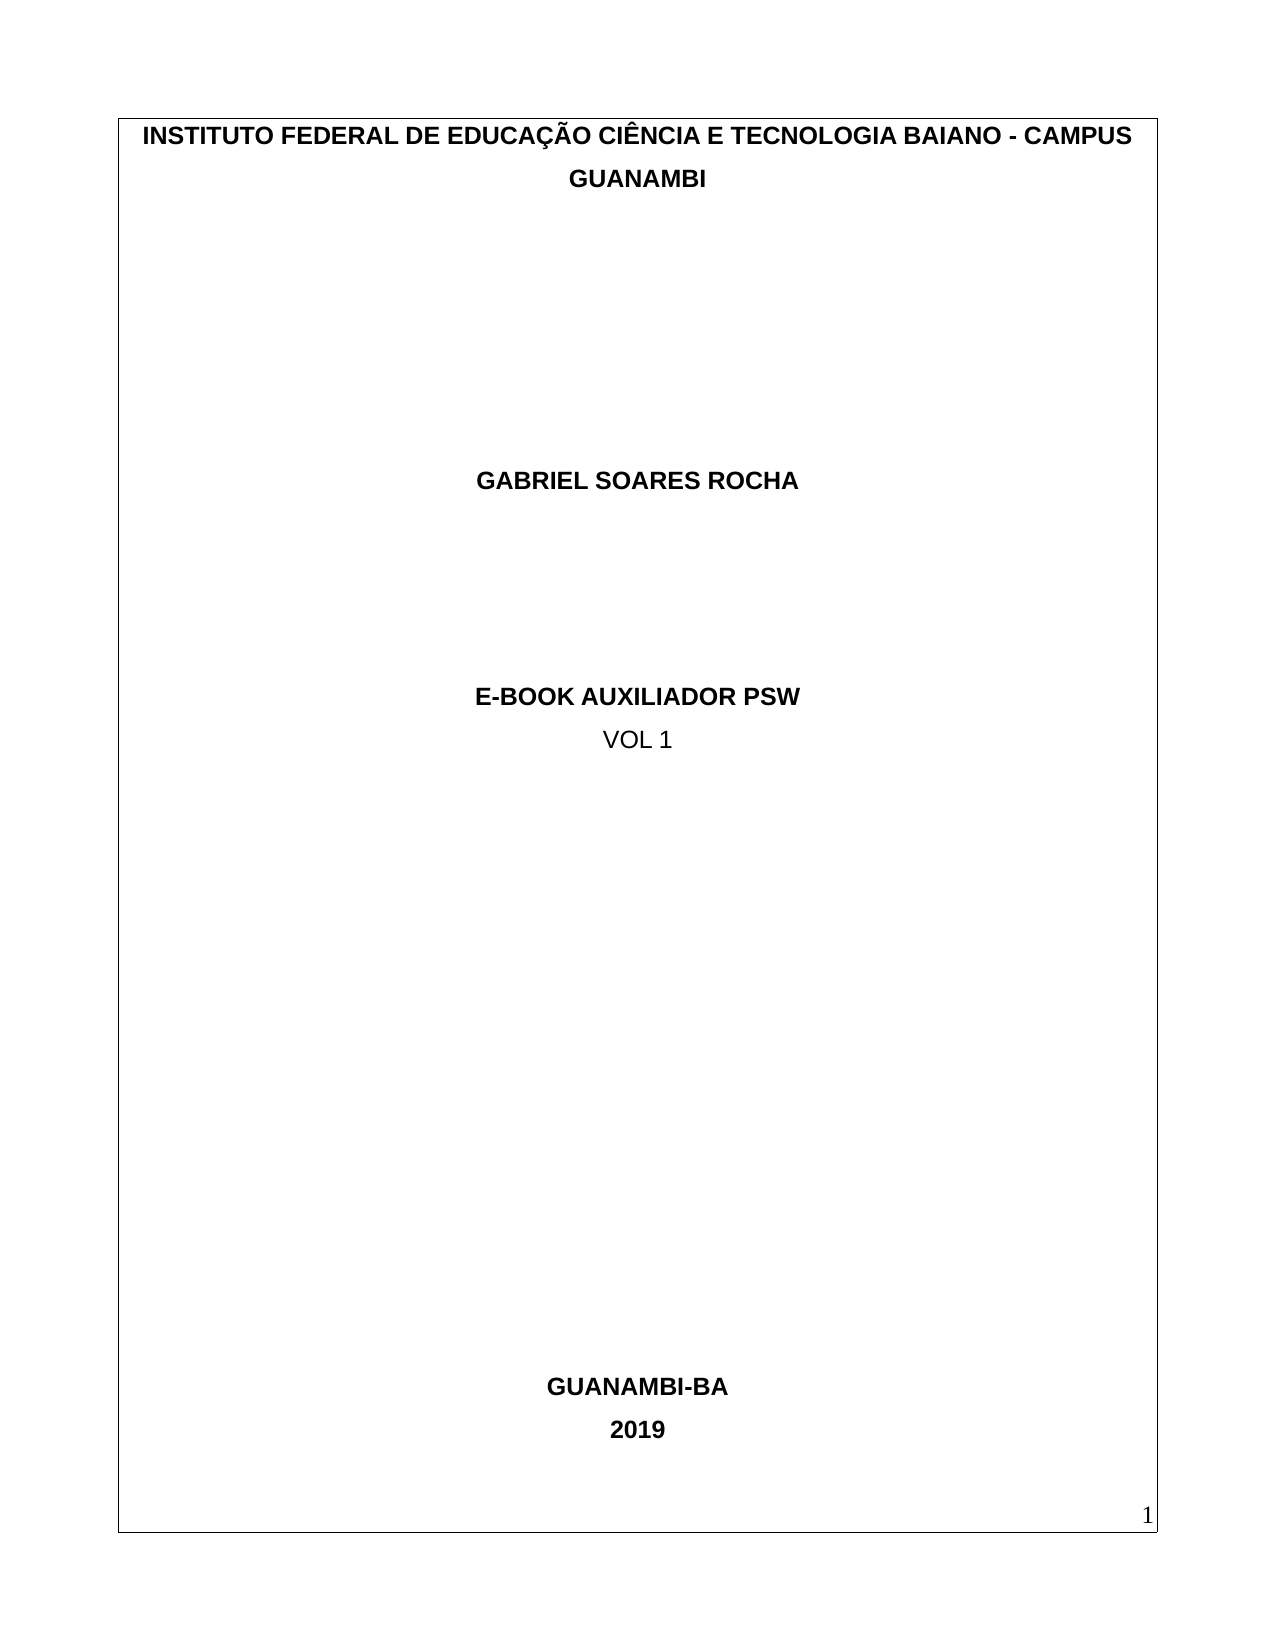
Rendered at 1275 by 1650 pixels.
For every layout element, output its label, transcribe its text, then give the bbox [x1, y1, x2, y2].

text GUANAMBI-BA [121, 1372, 1154, 1401]
text GABRIEL SOARES ROCHA [121, 466, 1154, 495]
text E-BOOK AUXILIADOR PSW [121, 682, 1154, 711]
text 2019 [121, 1415, 1154, 1444]
text INSTITUTO FEDERAL DE EDUCAÇÃO CIÊNCIA E TECNOLOGIA BAIANO - CAMPUS GUANAMBI [121, 121, 1154, 193]
text VOL 1 [121, 725, 1154, 754]
